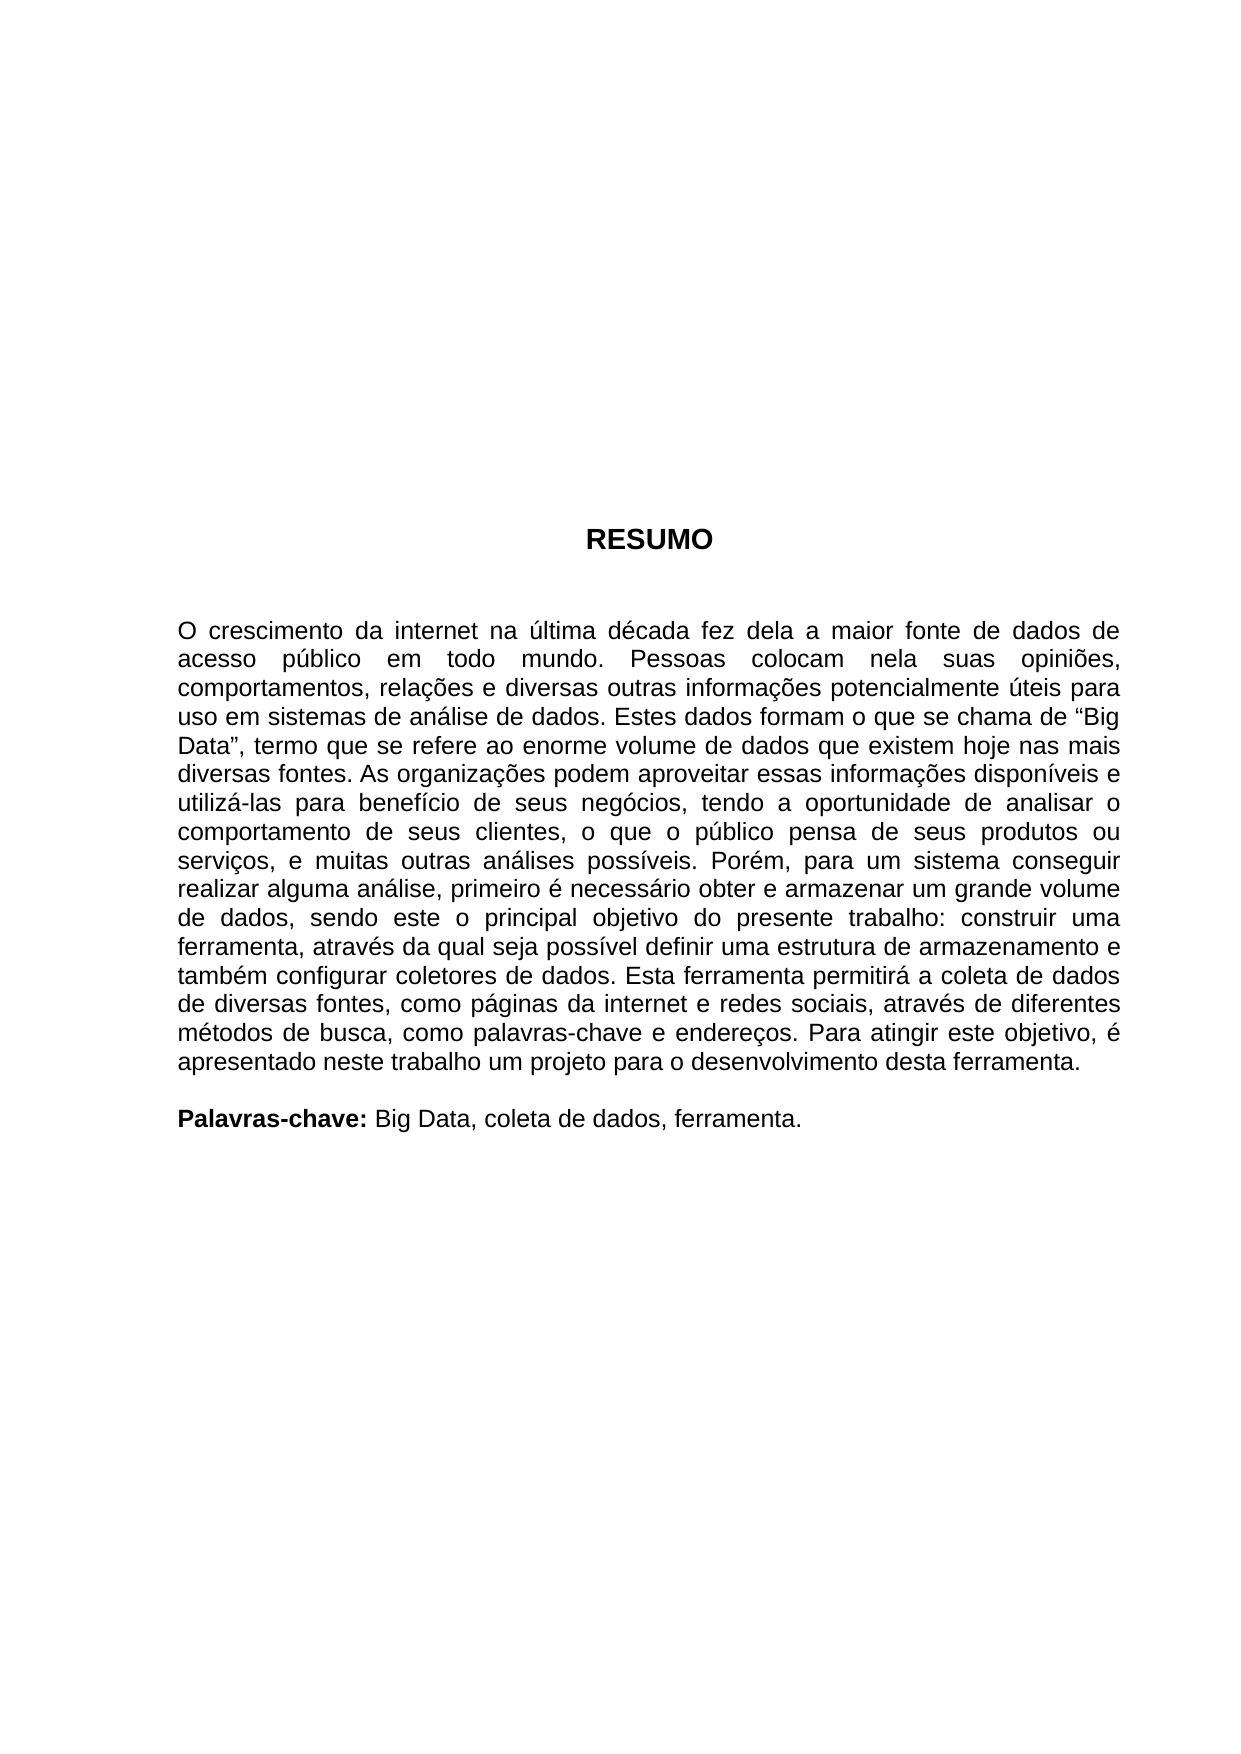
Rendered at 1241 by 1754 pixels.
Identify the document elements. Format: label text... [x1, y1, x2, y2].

text RESUMO [177, 522, 1122, 556]
text Palavras-chave: Big Data, coleta de dados, ferramenta. [177, 1104, 1122, 1133]
text O crescimento da internet na última década fez dela a maior fonte de dados de acesso público em todo mundo. Pessoas colocam nela suas opiniões, comportamentos, relações e diversas outras informações potencialmente úteis para uso em sistemas de análise de dados. Estes dados formam o que se chama de “Big Data”, termo que se refere ao enorme volume de dados que existem hoje nas mais diversas fontes. As organizações podem aproveitar essas informações disponíveis e utilizá-las para benefício de seus negócios, tendo a oportunidade de analisar o comportamento de seus clientes, o que o público pensa de seus produtos ou serviços, e muitas outras análises possíveis. Porém, para um sistema conseguir realizar alguma análise, primeiro é necessário obter e armazenar um grande volume de dados, sendo este o principal objetivo do presente trabalho: construir uma ferramenta, através da qual seja possível definir uma estrutura de armazenamento e também configurar coletores de dados. Esta ferramenta permitirá a coleta de dados de diversas fontes, como páginas da internet e redes sociais, através de diferentes métodos de busca, como palavras-chave e endereços. Para atingir este objetivo, é apresentado neste trabalho um projeto para o desenvolvimento desta ferramenta. [177, 616, 1122, 1076]
